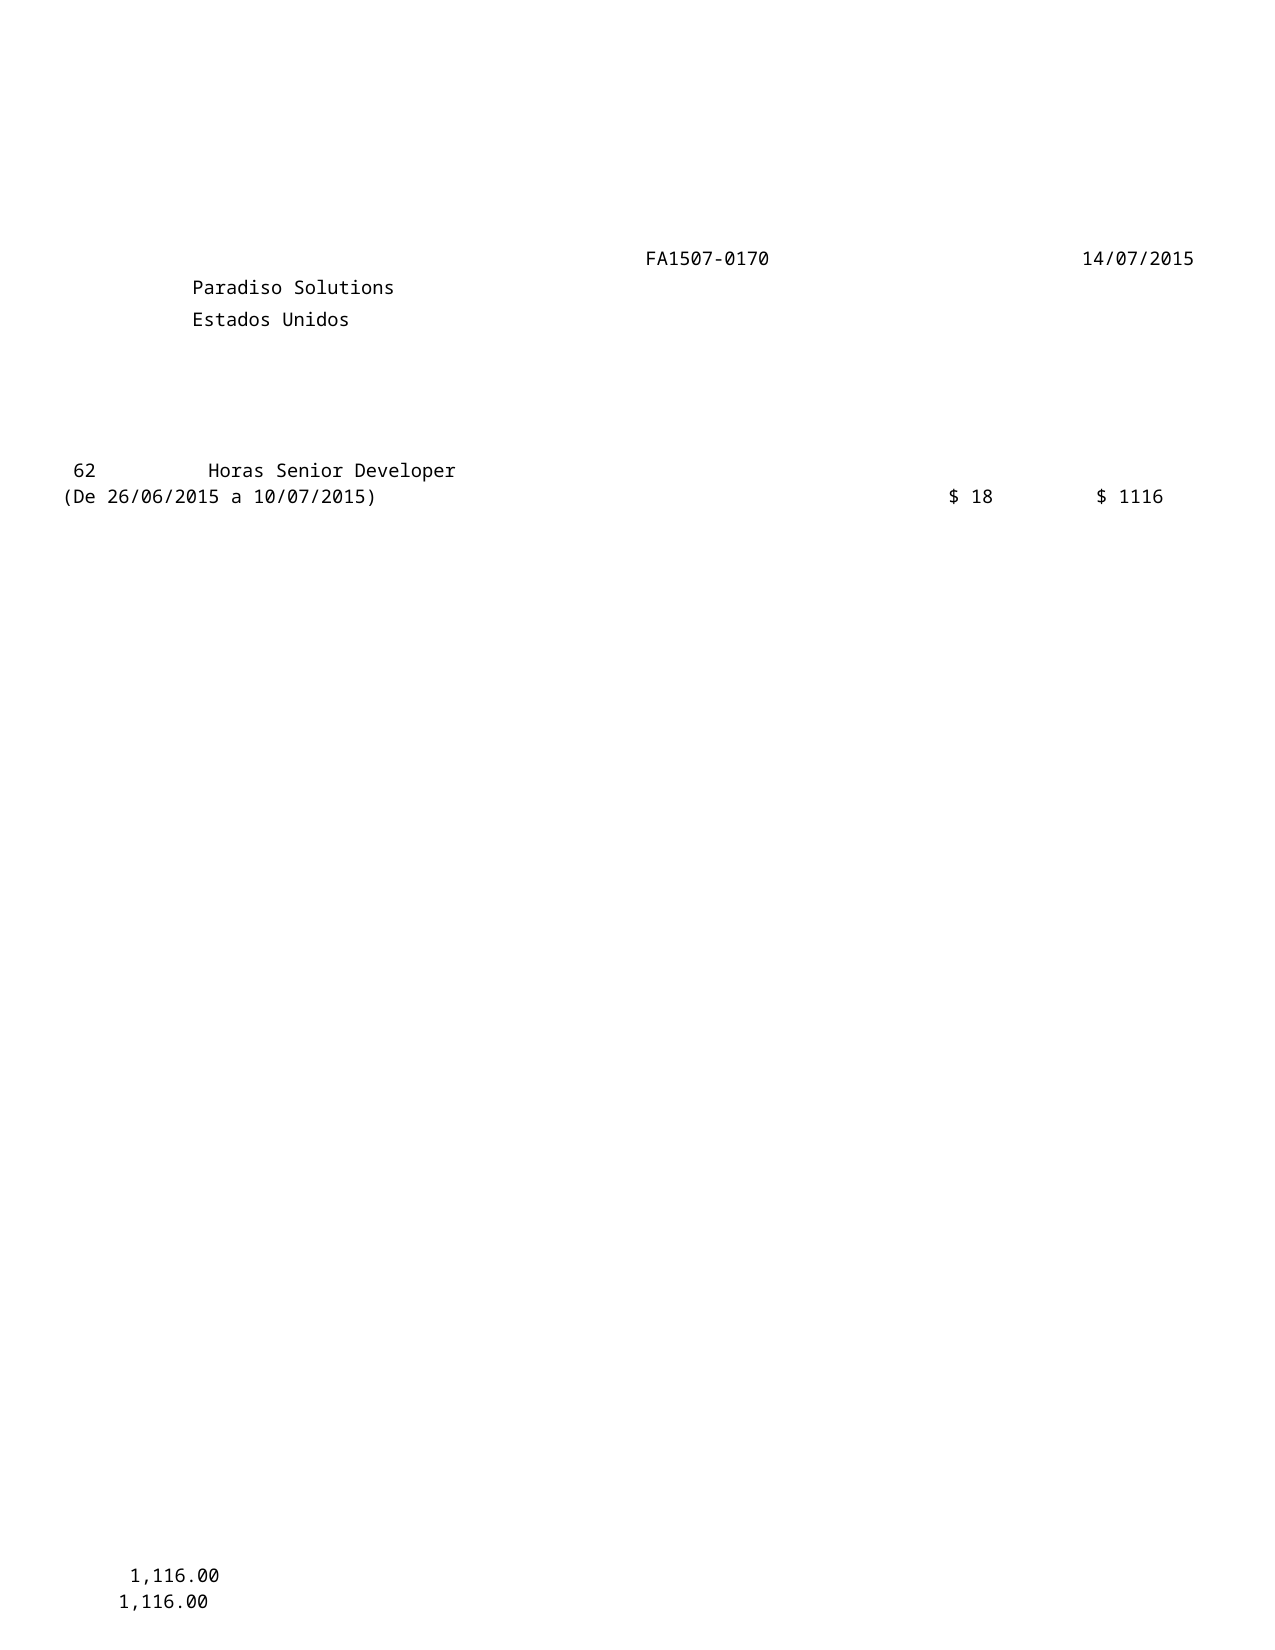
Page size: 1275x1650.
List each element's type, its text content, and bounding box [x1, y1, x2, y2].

text 1,116.00 1,116.00 [118, 1563, 1271, 1614]
text Paradiso Solutions [118, 274, 1271, 300]
text Estados Unidos [118, 306, 1271, 331]
text FA1507-0170 14/07/2015 [118, 246, 1271, 271]
text 62 Horas Senior Developer (De 26/06/2015 a 10/07/2015) $ 18 $ 1116 [0, 458, 1271, 509]
